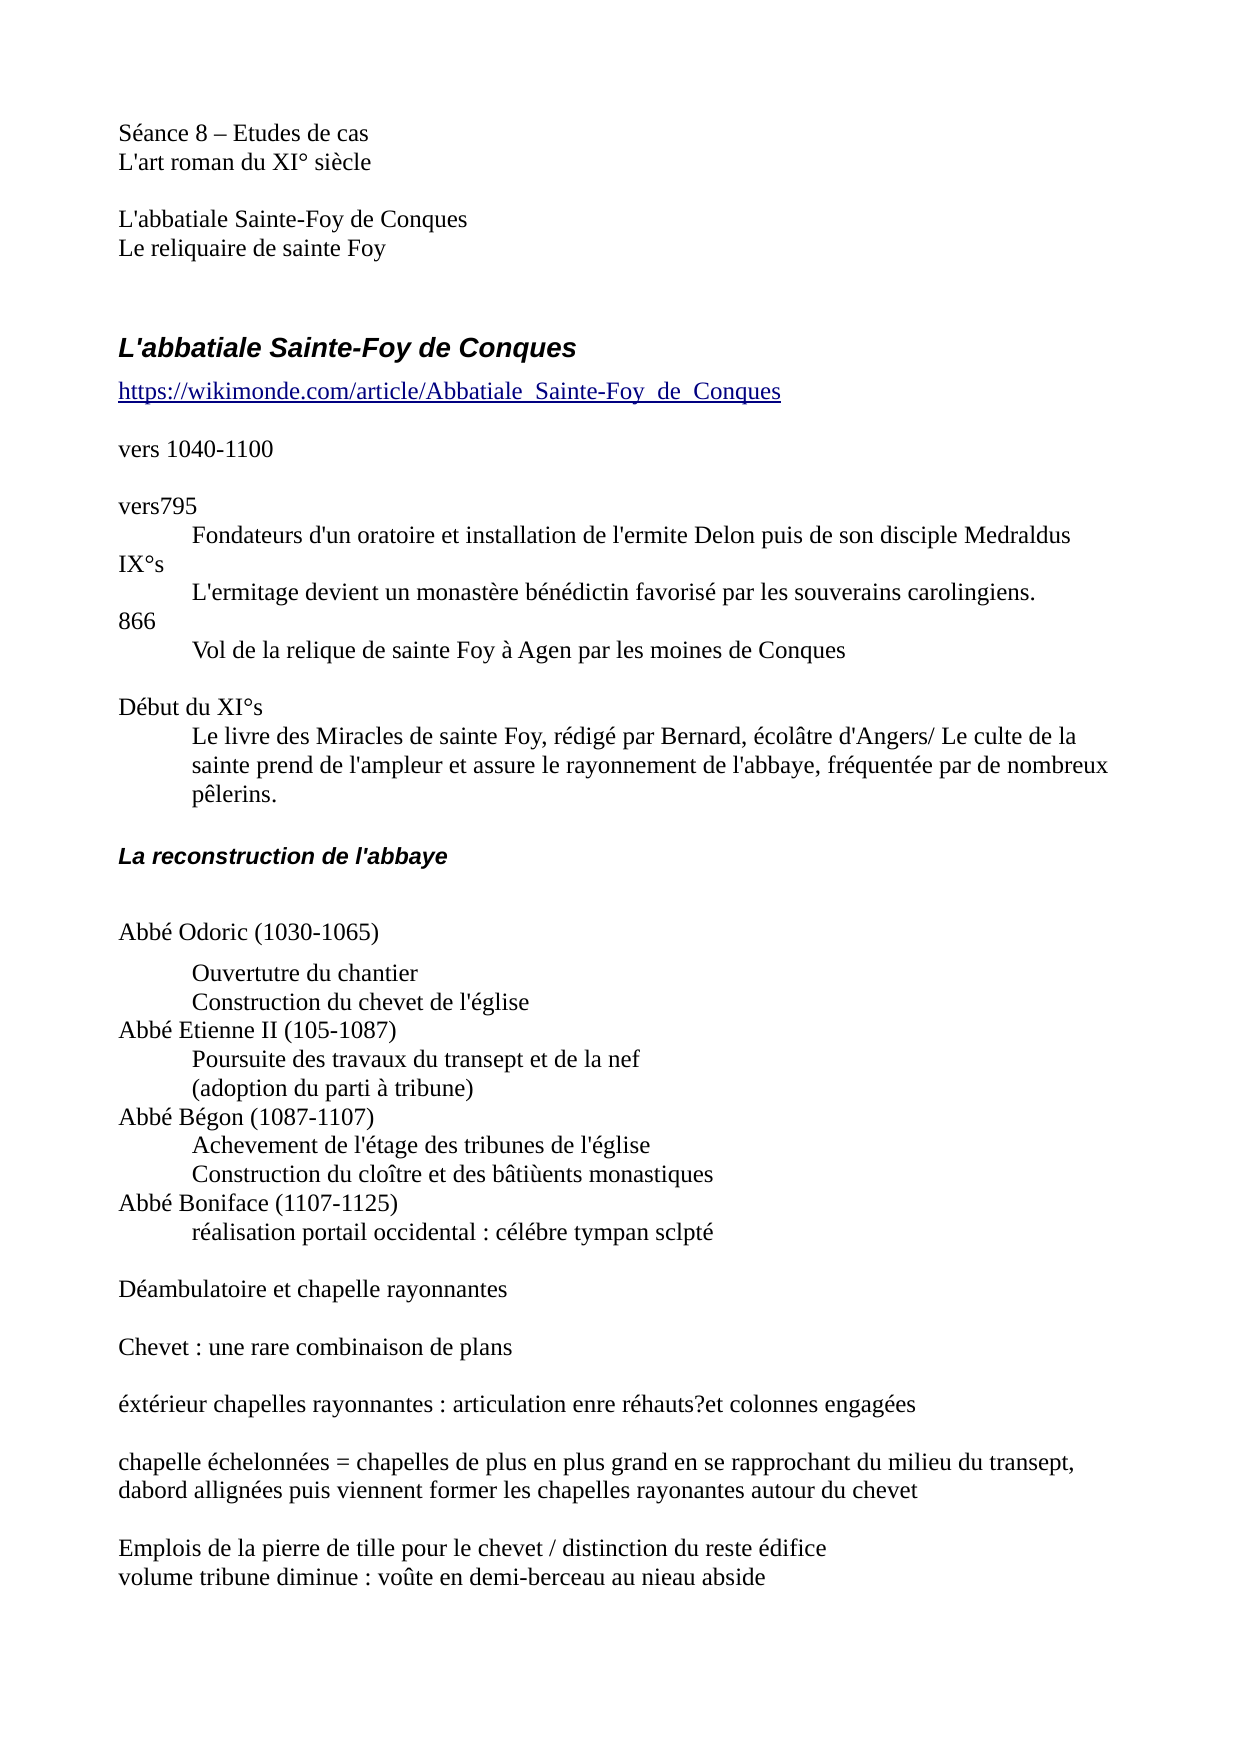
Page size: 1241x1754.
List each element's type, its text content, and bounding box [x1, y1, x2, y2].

text éxtérieur chapelles rayonnantes : articulation enre réhauts?et colonnes engagées [118, 1389, 1122, 1418]
text Début du XI°s [118, 692, 1122, 721]
subtitle La reconstruction de l'abbaye [118, 842, 1122, 869]
text Achevement de l'étage des tribunes de l'église [118, 1131, 1122, 1159]
text volume tribune diminue : voûte en demi-berceau au nieau abside [118, 1562, 1122, 1591]
text Construction du chevet de l'église [118, 987, 1122, 1016]
text Abbé Bégon (1087-1107) [118, 1102, 1122, 1131]
text Emplois de la pierre de tille pour le chevet / distinction du reste édifice [118, 1533, 1122, 1562]
text chapelle échelonnées = chapelles de plus en plus grand en se rapprochant du milieu du transept, dabord allignées puis viennent former les chapelles rayonantes autour du chevet [118, 1447, 1122, 1504]
text L'art roman du XI° siècle [118, 147, 1122, 176]
text https://wikimonde.com/article/Abbatiale_Sainte-Foy_de_Conques [118, 376, 1122, 405]
text Déambulatoire et chapelle rayonnantes [118, 1274, 1122, 1303]
text Ouvertutre du chantier [118, 958, 1122, 987]
text réalisation portail occidental : célébre tympan sclpté [118, 1217, 1122, 1246]
text Construction du cloître et des bâtiùents monastiques [118, 1159, 1122, 1188]
subtitle L'abbatiale Sainte-Foy de Conques [118, 332, 1122, 364]
text Séance 8 – Etudes de cas [118, 118, 1122, 147]
text IX°s [118, 549, 1122, 577]
text Abbé Etienne II (105-1087) [118, 1016, 1122, 1044]
text L'abbatiale Sainte-Foy de Conques [118, 204, 1122, 233]
text Le livre des Miracles de sainte Foy, rédigé par Bernard, écolâtre d'Angers/ Le culte de la sainte prend de l'ampleur et assure le rayonnement de l'abbaye, fréquentée par de nombreux pêlerins. [118, 721, 1122, 807]
text Vol de la relique de sainte Foy à Agen par les moines de Conques [118, 635, 1122, 664]
text (adoption du parti à tribune) [118, 1073, 1122, 1102]
text Poursuite des travaux du transept et de la nef [118, 1044, 1122, 1073]
text 866 [118, 606, 1122, 635]
text Le reliquaire de sainte Foy [118, 233, 1122, 262]
text Chevet : une rare combinaison de plans [118, 1332, 1122, 1361]
text Fondateurs d'un oratoire et installation de l'ermite Delon puis de son disciple Medraldus [118, 520, 1122, 549]
text vers795 [118, 491, 1122, 520]
text Abbé Odoric (1030-1065) [118, 917, 1122, 946]
text Abbé Boniface (1107-1125) [118, 1188, 1122, 1217]
text L'ermitage devient un monastère bénédictin favorisé par les souverains carolingiens. [118, 577, 1122, 606]
text vers 1040-1100 [118, 434, 1122, 462]
